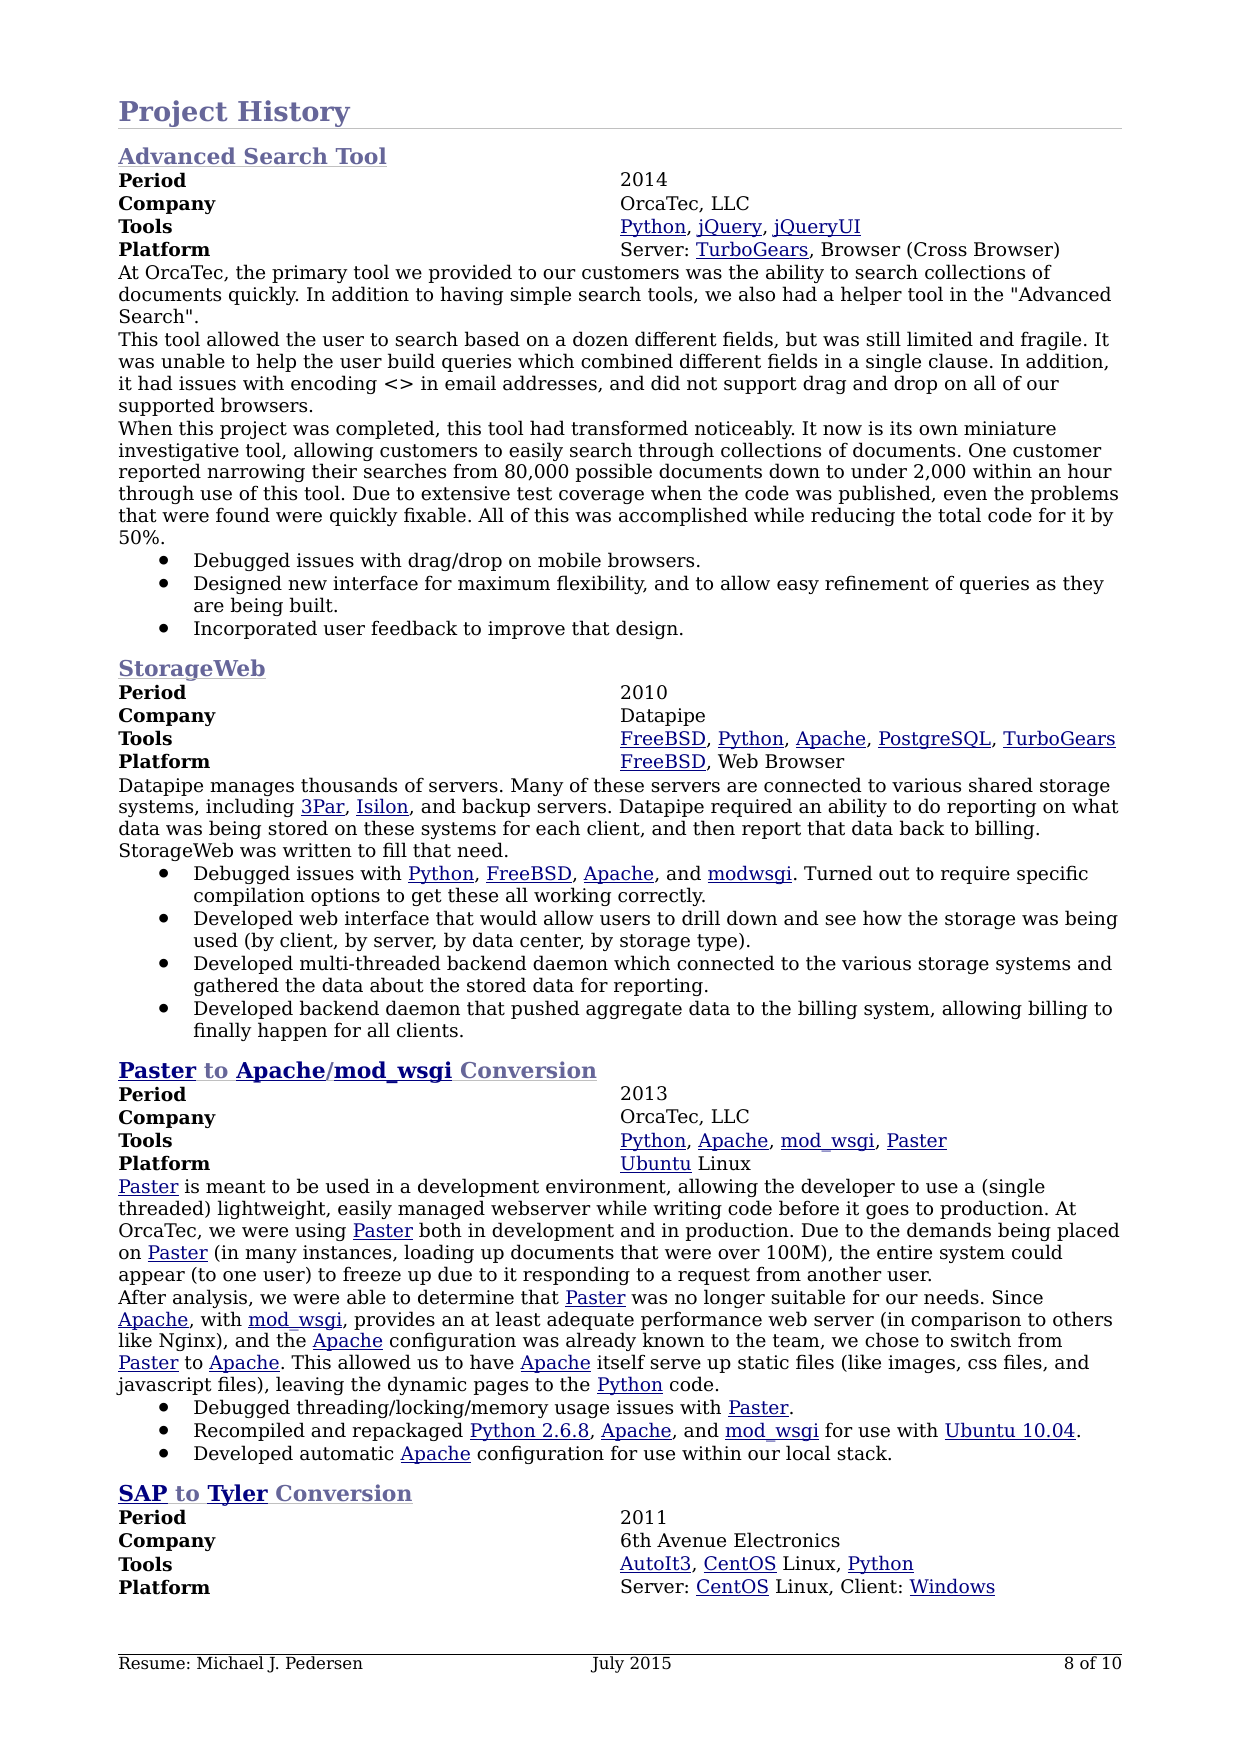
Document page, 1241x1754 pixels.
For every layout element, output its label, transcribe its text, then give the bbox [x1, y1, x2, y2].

table_header Period [118, 682, 620, 705]
text Paster is meant to be used in a development environment, allowing the developer to use a (single threaded) lightweight, easily managed webserver while writing code before it goes to production. At OrcaTec, we were using Paster both in development and in production. Due to the demands being placed on Paster (in many instances, loading up documents that were over 100M), the entire system could appear (to one user) to freeze up due to it responding to a request from another user. [118, 1176, 1122, 1286]
list Developed multi-threaded backend daemon which connected to the various storage systems and gathered the data about the stored data for reporting. [156, 953, 1122, 997]
subtitle StorageWeb [118, 656, 1122, 682]
table_header Period [118, 170, 620, 193]
table_header 2010 [620, 682, 1122, 705]
list Developed automatic Apache configuration for use within our local stack. [156, 1443, 1122, 1465]
table_cell Platform [118, 239, 620, 262]
text After analysis, we were able to determine that Paster was no longer suitable for our needs. Since Apache, with mod_wsgi, provides an at least adequate performance web server (in comparison to others like Nginx), and the Apache configuration was already known to the team, we chose to switch from Paster to Apache. This allowed us to have Apache itself serve up static files (like images, css files, and javascript files), leaving the dynamic pages to the Python code. [118, 1287, 1122, 1396]
subtitle Advanced Search Tool [118, 144, 1122, 169]
table_cell Company [118, 1107, 620, 1130]
table_cell Server: CentOS Linux, Client: Windows [620, 1577, 1122, 1600]
list Debugged issues with drag/drop on mobile browsers. [156, 550, 1122, 572]
table_cell 6th Avenue Electronics [620, 1530, 1122, 1553]
table_cell Tools [118, 1130, 620, 1153]
table_cell Company [118, 705, 620, 728]
table_cell FreeBSD, Web Browser [620, 751, 1122, 774]
table_cell Server: TurboGears, Browser (Cross Browser) [620, 239, 1122, 262]
table_cell AutoIt3, CentOS Linux, Python [620, 1553, 1122, 1577]
table_cell Datapipe [620, 705, 1122, 728]
table_header Period [118, 1083, 620, 1107]
table_cell OrcaTec, LLC [620, 1107, 1122, 1130]
text When this project was completed, this tool had transformed noticeably. It now is its own miniature investigative tool, allowing customers to easily search through collections of documents. One customer reported narrowing their searches from 80,000 possible documents down to under 2,000 within an hour through use of this tool. Due to extensive test coverage when the code was published, even the problems that were found were quickly fixable. All of this was accomplished while reducing the total code for it by 50%. [118, 418, 1122, 549]
table_header 2011 [620, 1507, 1122, 1530]
text Datapipe manages thousands of servers. Many of these servers are connected to various shared storage systems, including 3Par, Isilon, and backup servers. Datapipe required an ability to do reporting on what data was being stored on these systems for each client, and then report that data back to billing. StorageWeb was written to fill that need. [118, 774, 1122, 862]
table_cell Ubuntu Linux [620, 1153, 1122, 1176]
list Debugged issues with Python, FreeBSD, Apache, and modwsgi. Turned out to require specific compilation options to get these all working correctly. [156, 863, 1122, 907]
subtitle Project History [118, 86, 1122, 128]
table_cell OrcaTec, LLC [620, 193, 1122, 216]
subtitle Paster to Apache/mod_wsgi Conversion [118, 1058, 1122, 1083]
subtitle SAP to Tyler Conversion [118, 1481, 1122, 1507]
table_header 2013 [620, 1083, 1122, 1107]
table_cell FreeBSD, Python, Apache, PostgreSQL, TurboGears [620, 728, 1122, 751]
table_cell Company [118, 193, 620, 216]
text This tool allowed the user to search based on a dozen different fields, but was still limited and fragile. It was unable to help the user build queries which combined different fields in a single clause. In addition, it had issues with encoding <> in email addresses, and did not support drag and drop on all of our supported browsers. [118, 329, 1122, 417]
table_cell Tools [118, 216, 620, 239]
table_cell Platform [118, 1153, 620, 1176]
table_cell Platform [118, 751, 620, 774]
table_header 2014 [620, 170, 1122, 193]
list Developed backend daemon that pushed aggregate data to the billing system, allowing billing to finally happen for all clients. [156, 998, 1122, 1042]
table_cell Tools [118, 1553, 620, 1577]
table_cell Company [118, 1530, 620, 1553]
list Incorporated user feedback to improve that design. [156, 618, 1122, 640]
table_cell Platform [118, 1577, 620, 1600]
table_header Period [118, 1507, 620, 1530]
list Debugged threading/locking/memory usage issues with Paster. [156, 1397, 1122, 1419]
text At OrcaTec, the primary tool we provided to our customers was the ability to search collections of documents quickly. In addition to having simple search tools, we also had a helper tool in the "Advanced Search". [118, 262, 1122, 328]
table_cell Python, Apache, mod_wsgi, Paster [620, 1130, 1122, 1153]
list Recompiled and repackaged Python 2.6.8, Apache, and mod_wsgi for use with Ubuntu 10.04. [156, 1420, 1122, 1442]
list Developed web interface that would allow users to drill down and see how the storage was being used (by client, by server, by data center, by storage type). [156, 908, 1122, 952]
table_cell Tools [118, 728, 620, 751]
table_cell Python, jQuery, jQueryUI [620, 216, 1122, 239]
list Designed new interface for maximum flexibility, and to allow easy refinement of queries as they are being built. [156, 573, 1122, 617]
